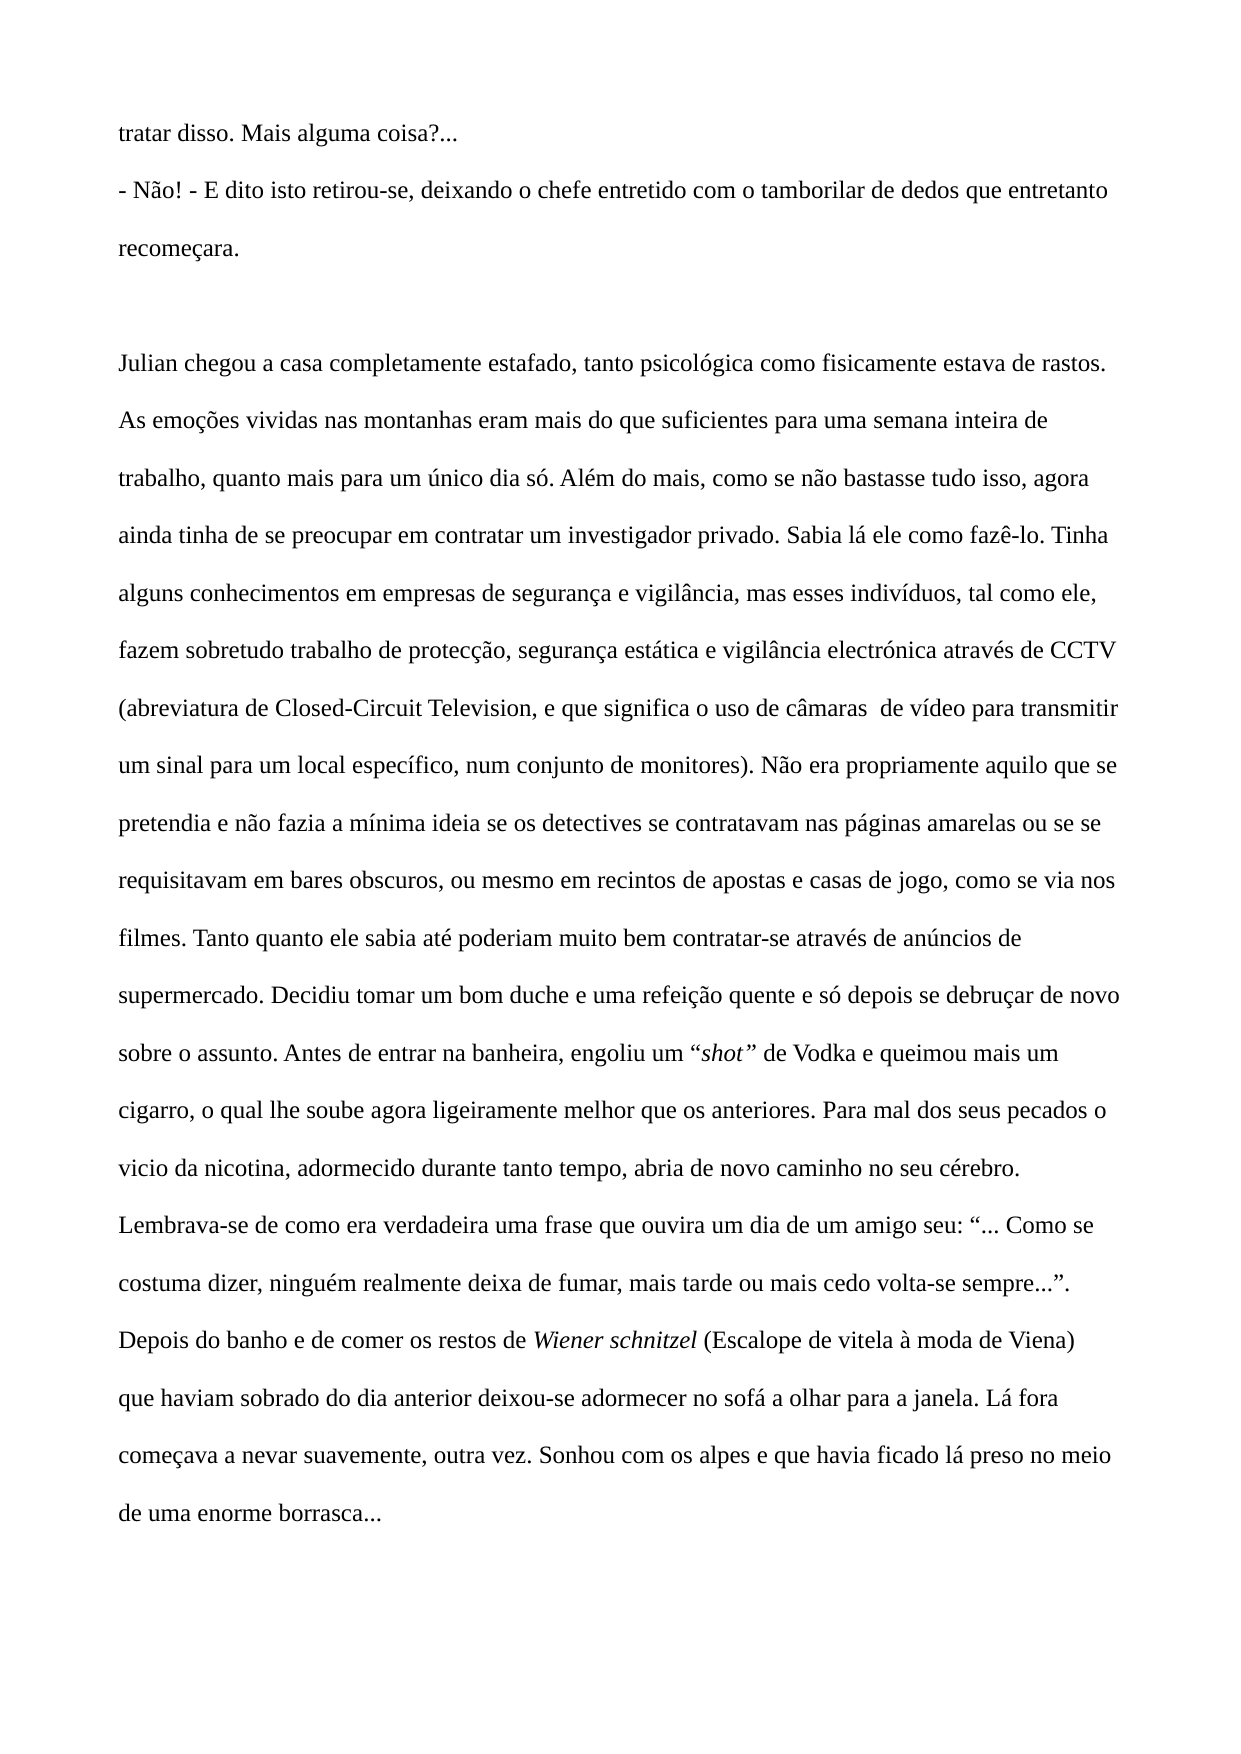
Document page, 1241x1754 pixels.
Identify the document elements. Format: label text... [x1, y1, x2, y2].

text tratar disso. Mais alguma coisa?... - Não! - E dito isto retirou-se, deixando o chefe entretido com o tamborilar de dedos que entretanto recomeçara. Julian chegou a casa completamente estafado, tanto psicológica como fisicamente estava de rastos. As emoções vividas nas montanhas eram mais do que suficientes para uma semana inteira de trabalho, quanto mais para um único dia só. Além do mais, como se não bastasse tudo isso, agora ainda tinha de se preocupar em contratar um investigador privado. Sabia lá ele como fazê-lo. Tinha alguns conhecimentos em empresas de segurança e vigilância, mas esses indivíduos, tal como ele, fazem sobretudo trabalho de protecção, segurança estática e vigilância electrónica através de CCTV (abreviatura de Closed-Circuit Television, e que significa o uso de câmaras de vídeo para transmitir um sinal para um local específico, num conjunto de monitores). Não era propriamente aquilo que se pretendia e não fazia a mínima ideia se os detectives se contratavam nas páginas amarelas ou se se requisitavam em bares obscuros, ou mesmo em recintos de apostas e casas de jogo, como se via nos filmes. Tanto quanto ele sabia até poderiam muito bem contratar-se através de anúncios de supermercado. Decidiu tomar um bom duche e uma refeição quente e só depois se debruçar de novo sobre o assunto. Antes de entrar na banheira, engoliu um “shot” de Vodka e queimou mais um cigarro, o qual lhe soube agora ligeiramente melhor que os anteriores. Para mal dos seus pecados o vicio da nicotina, adormecido durante tanto tempo, abria de novo caminho no seu cérebro. Lembrava-se de como era verdadeira uma frase que ouvira um dia de um amigo seu: “... Como se costuma dizer, ninguém realmente deixa de fumar, mais tarde ou mais cedo volta-se sempre...”. Depois do banho e de comer os restos de Wiener schnitzel (Escalope de vitela à moda de Viena) que haviam sobrado do dia anterior deixou-se adormecer no sofá a olhar para a janela. Lá fora começava a nevar suavemente, outra vez. Sonhou com os alpes e que havia ficado lá preso no meio de uma enorme borrasca... [118, 118, 1122, 1584]
